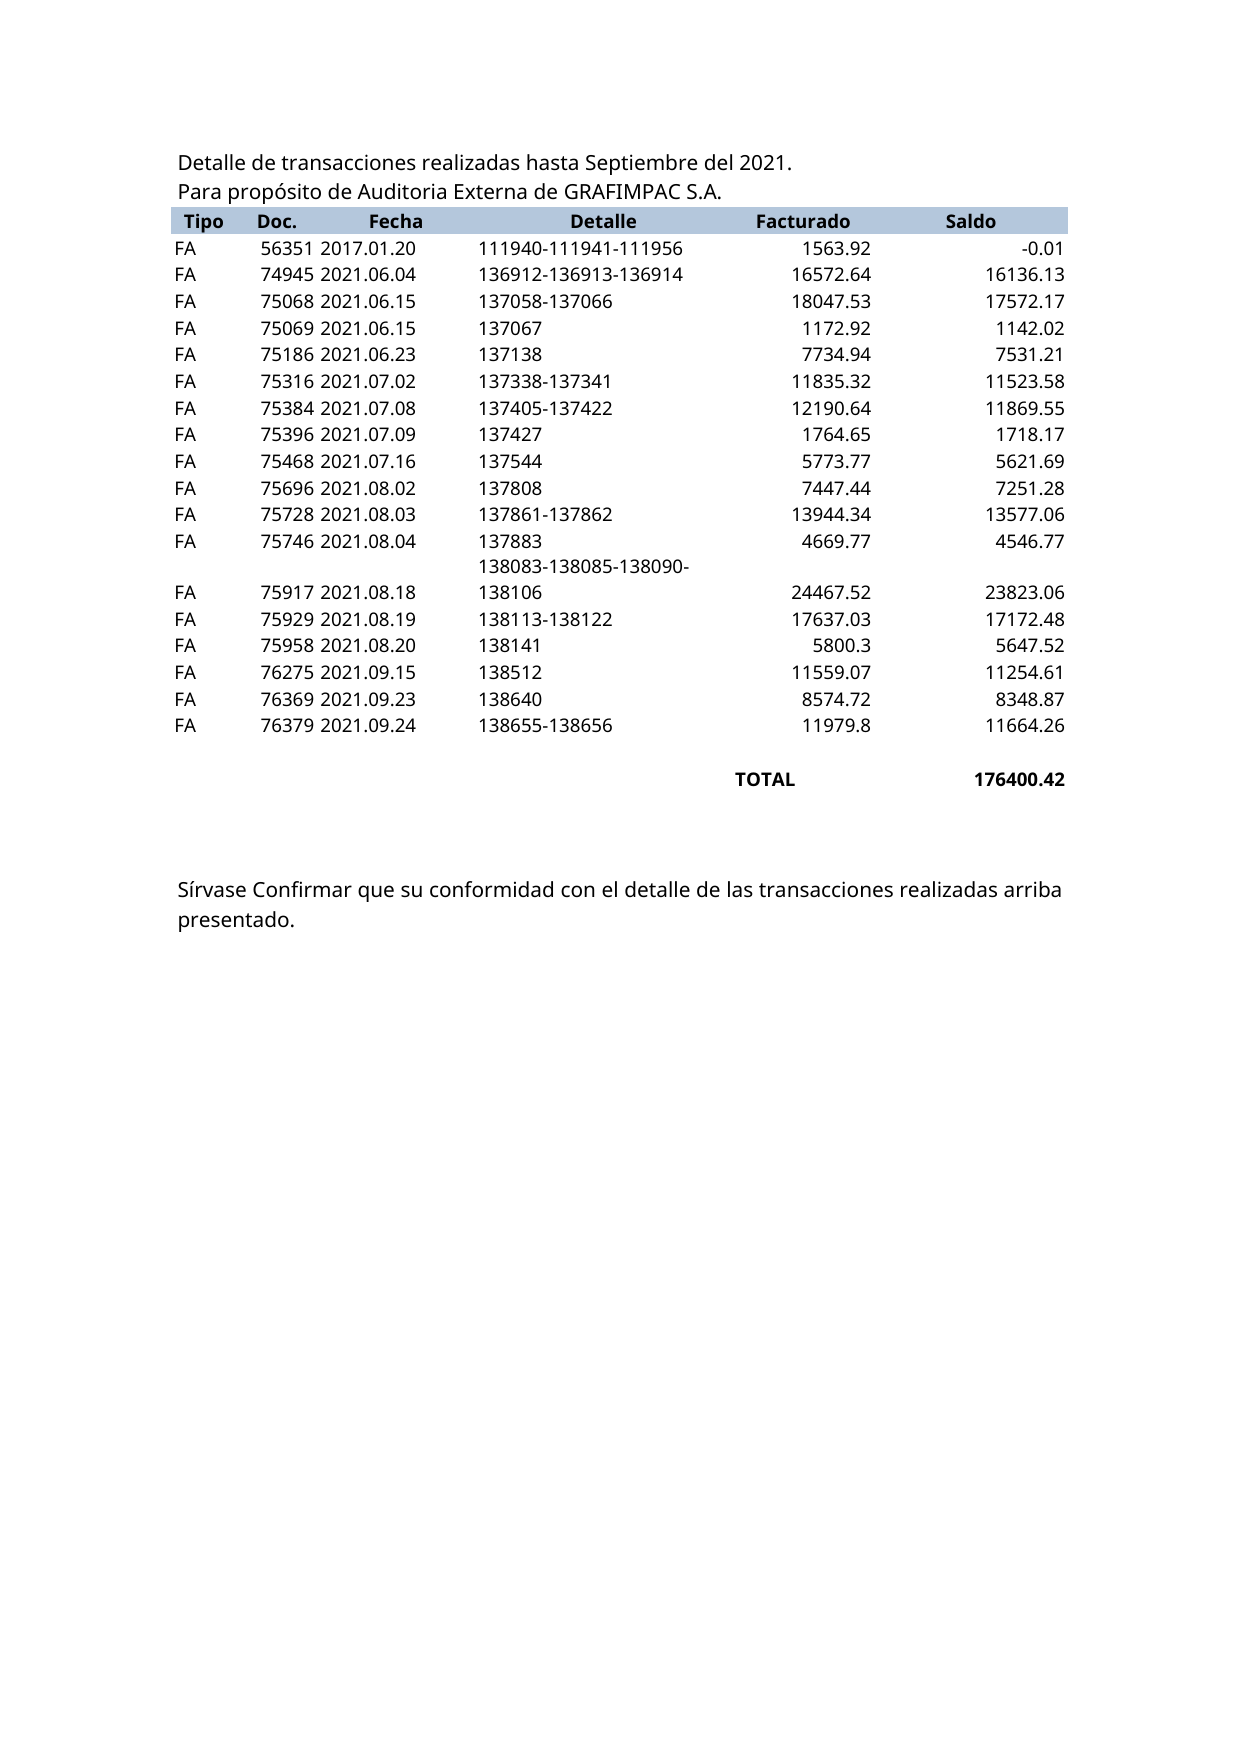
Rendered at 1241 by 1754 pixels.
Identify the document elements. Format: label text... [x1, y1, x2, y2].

table_cell 11559.07 [732, 658, 874, 685]
table_cell 137338-137341 [475, 367, 732, 394]
table_cell [475, 792, 732, 818]
table_cell 2021.09.24 [317, 712, 475, 738]
table_cell 1142.02 [874, 314, 1068, 341]
table_cell 138640 [475, 685, 732, 712]
table_header Detalle [475, 207, 732, 234]
table_cell 138655-138656 [475, 712, 732, 738]
table_cell 11254.61 [874, 658, 1068, 685]
text Detalle de transacciones realizadas hasta Septiembre del 2021. [177, 148, 1063, 176]
table_cell -0.01 [874, 234, 1068, 261]
table_cell 137138 [475, 341, 732, 367]
table_header Saldo [874, 207, 1068, 234]
table_cell FA [171, 314, 237, 341]
table_cell 75069 [237, 314, 317, 341]
table_cell 2021.08.04 [317, 527, 475, 554]
table_cell 76379 [237, 712, 317, 738]
table_cell 16136.13 [874, 261, 1068, 287]
table_cell [732, 792, 874, 818]
table_cell [237, 792, 317, 818]
table_header Facturado [732, 207, 874, 234]
table_cell FA [171, 501, 237, 527]
table_cell [317, 765, 475, 792]
table_cell 75696 [237, 474, 317, 501]
table_cell FA [171, 341, 237, 367]
table_cell 138083-138085-138090-138106 [475, 554, 732, 605]
table_cell 75316 [237, 367, 317, 394]
table_cell 75396 [237, 421, 317, 447]
table_cell [237, 738, 317, 765]
table_cell 13944.34 [732, 501, 874, 527]
table_cell 137067 [475, 314, 732, 341]
table_cell 4546.77 [874, 527, 1068, 554]
table_cell [317, 792, 475, 818]
table_cell [475, 765, 732, 792]
table_cell FA [171, 367, 237, 394]
table_cell 1172.92 [732, 314, 874, 341]
table_cell 17172.48 [874, 605, 1068, 632]
table_cell 18047.53 [732, 287, 874, 314]
table_cell 75468 [237, 447, 317, 474]
table_cell 24467.52 [732, 554, 874, 605]
table_cell FA [171, 605, 237, 632]
table_cell 11869.55 [874, 394, 1068, 421]
table_cell FA [171, 658, 237, 685]
table_cell 2021.08.19 [317, 605, 475, 632]
table_cell 7251.28 [874, 474, 1068, 501]
table_cell FA [171, 632, 237, 658]
table_cell 137544 [475, 447, 732, 474]
table_cell 2021.07.08 [317, 394, 475, 421]
table_cell 1563.92 [732, 234, 874, 261]
table_cell [475, 738, 732, 765]
table_cell 137883 [475, 527, 732, 554]
table_cell 2021.08.20 [317, 632, 475, 658]
table_cell 75186 [237, 341, 317, 367]
table_cell 56351 [237, 234, 317, 261]
table_cell 13577.06 [874, 501, 1068, 527]
table_cell 2021.06.23 [317, 341, 475, 367]
table_cell 75917 [237, 554, 317, 605]
table_cell 76369 [237, 685, 317, 712]
table_cell 1764.65 [732, 421, 874, 447]
table_cell 5647.52 [874, 632, 1068, 658]
table_cell 16572.64 [732, 261, 874, 287]
table_cell 75746 [237, 527, 317, 554]
table_cell FA [171, 712, 237, 738]
table_cell 75929 [237, 605, 317, 632]
table_cell 2021.08.03 [317, 501, 475, 527]
table_cell 11664.26 [874, 712, 1068, 738]
table_cell FA [171, 527, 237, 554]
table_cell 75958 [237, 632, 317, 658]
table_cell FA [171, 261, 237, 287]
table_header Tipo [171, 207, 237, 234]
table_cell [732, 738, 874, 765]
table_cell 7531.21 [874, 341, 1068, 367]
table_cell 2021.09.15 [317, 658, 475, 685]
table_cell FA [171, 234, 237, 261]
table_cell 11979.8 [732, 712, 874, 738]
table_cell 17637.03 [732, 605, 874, 632]
table_cell 2021.07.16 [317, 447, 475, 474]
table_cell 2021.06.15 [317, 287, 475, 314]
table_cell [874, 738, 1068, 765]
table_cell 74945 [237, 261, 317, 287]
table_header Doc. [237, 207, 317, 234]
table_cell FA [171, 474, 237, 501]
text Para propósito de Auditoria Externa de GRAFIMPAC S.A. [177, 177, 1063, 206]
table_cell [171, 738, 237, 765]
table_cell 2021.06.04 [317, 261, 475, 287]
table_cell [237, 765, 317, 792]
table_cell 11835.32 [732, 367, 874, 394]
table_cell [874, 792, 1068, 818]
table_cell 2021.09.23 [317, 685, 475, 712]
table_cell 137058-137066 [475, 287, 732, 314]
table_cell FA [171, 554, 237, 605]
table_cell FA [171, 685, 237, 712]
table_cell 2021.07.09 [317, 421, 475, 447]
table_cell 137861-137862 [475, 501, 732, 527]
table_cell 5773.77 [732, 447, 874, 474]
table_cell 2021.06.15 [317, 314, 475, 341]
table_cell 137405-137422 [475, 394, 732, 421]
table_cell 138113-138122 [475, 605, 732, 632]
table_cell 136912-136913-136914 [475, 261, 732, 287]
text Sírvase Confirmar que su conformidad con el detalle de las transacciones realizadas arriba presentado. [177, 875, 1063, 933]
table_cell 75728 [237, 501, 317, 527]
table_cell 138512 [475, 658, 732, 685]
table_header Fecha [317, 207, 475, 234]
table_cell 75384 [237, 394, 317, 421]
table_cell 17572.17 [874, 287, 1068, 314]
table_cell 8574.72 [732, 685, 874, 712]
table_cell 11523.58 [874, 367, 1068, 394]
table_cell 8348.87 [874, 685, 1068, 712]
table_cell [171, 792, 237, 818]
table_cell FA [171, 421, 237, 447]
table_cell 2017.01.20 [317, 234, 475, 261]
table_cell 7734.94 [732, 341, 874, 367]
table_cell 1718.17 [874, 421, 1068, 447]
table_cell FA [171, 287, 237, 314]
table_cell 5621.69 [874, 447, 1068, 474]
table_cell TOTAL [732, 765, 874, 792]
table_cell 2021.08.18 [317, 554, 475, 605]
table_cell 2021.07.02 [317, 367, 475, 394]
table_cell 7447.44 [732, 474, 874, 501]
table_cell 138141 [475, 632, 732, 658]
table_cell FA [171, 394, 237, 421]
table_cell 23823.06 [874, 554, 1068, 605]
table_cell 137427 [475, 421, 732, 447]
table_cell [317, 738, 475, 765]
table_cell 12190.64 [732, 394, 874, 421]
table_cell 76275 [237, 658, 317, 685]
table_cell [171, 765, 237, 792]
table_cell 75068 [237, 287, 317, 314]
table_cell 176400.42 [874, 765, 1068, 792]
table_cell 2021.08.02 [317, 474, 475, 501]
table_cell FA [171, 447, 237, 474]
table_cell 4669.77 [732, 527, 874, 554]
table_cell 111940-111941-111956 [475, 234, 732, 261]
table_cell 137808 [475, 474, 732, 501]
table_cell 5800.3 [732, 632, 874, 658]
